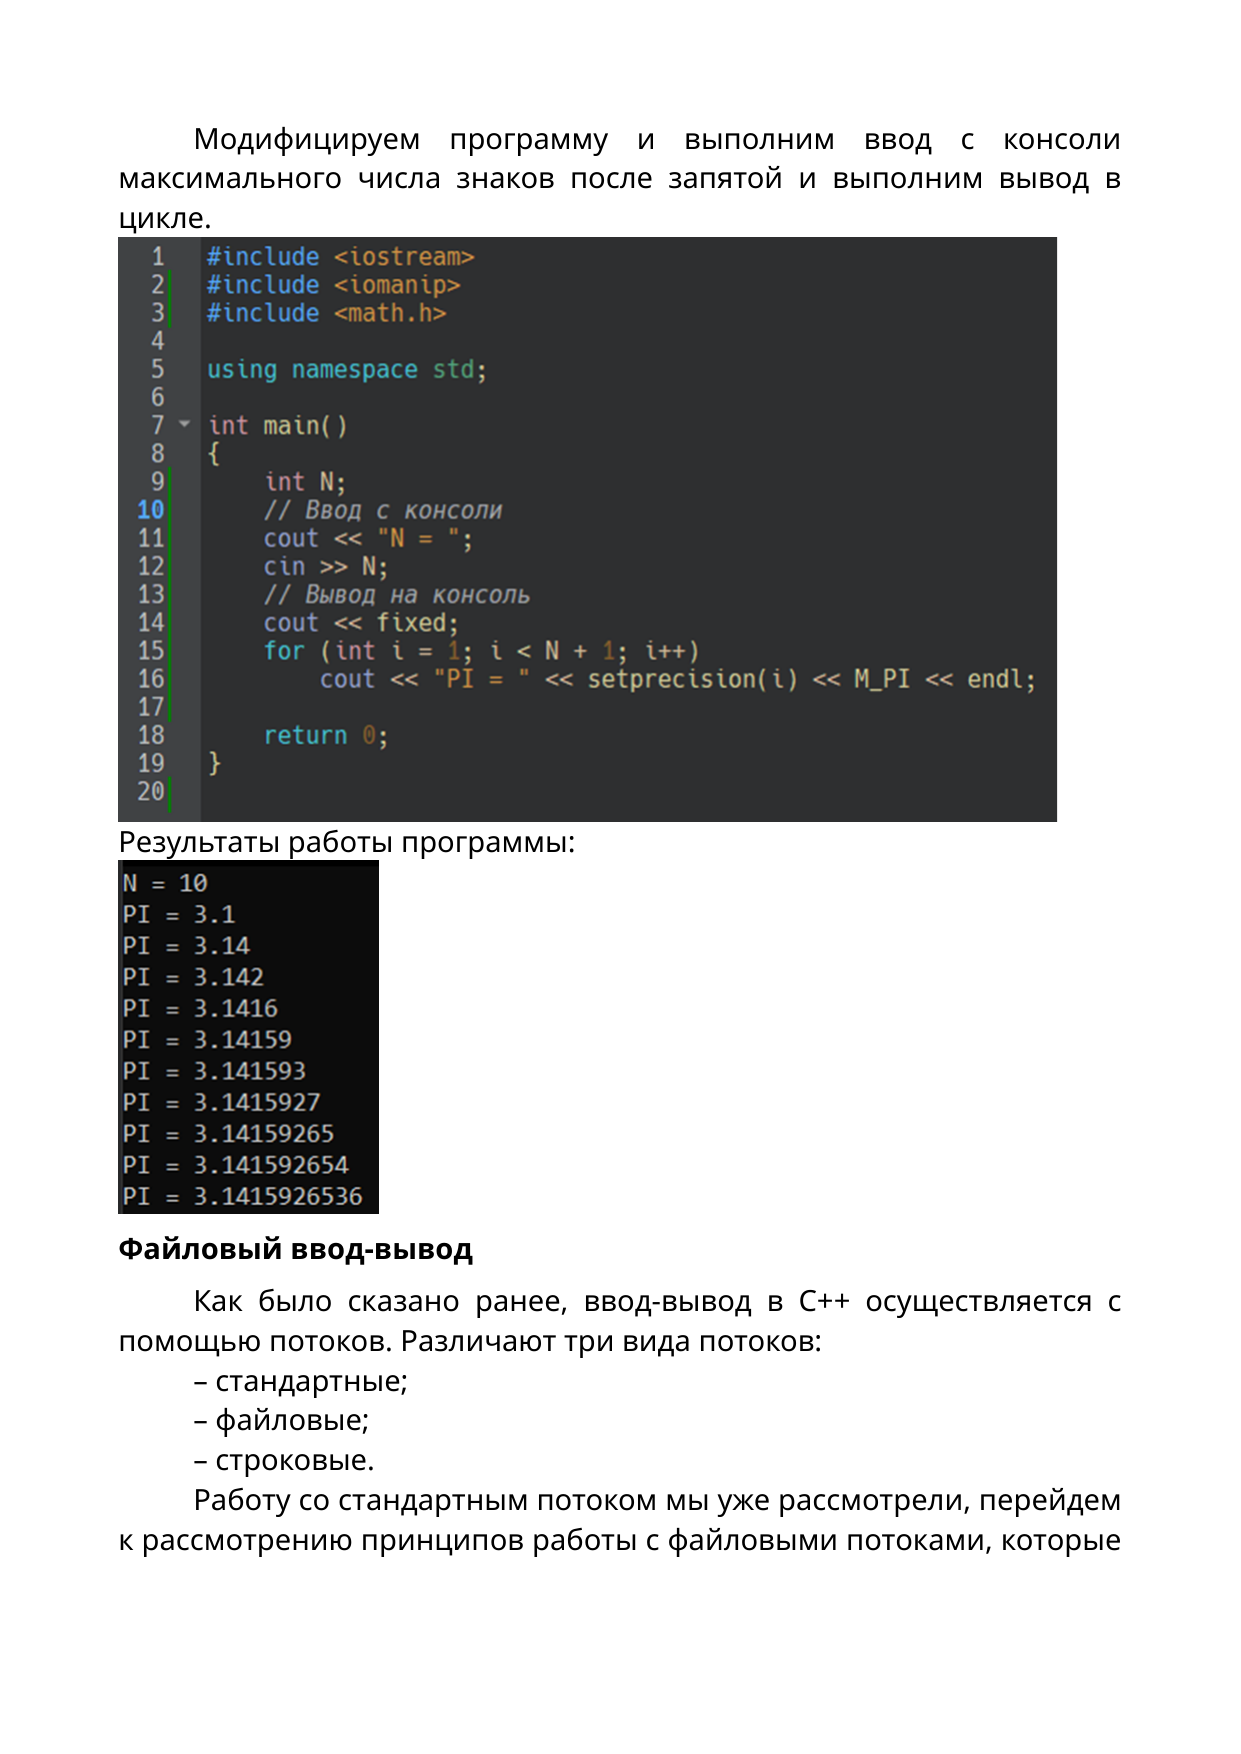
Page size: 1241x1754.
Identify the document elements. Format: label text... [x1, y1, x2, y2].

text – файловые; [118, 1400, 1122, 1439]
text Работу со стандартным потоком мы уже рассмотрели, перейдем к рассмотрению принципов работы с файловыми потоками, которые [118, 1479, 1122, 1558]
picture [118, 237, 1058, 822]
text – строковые. [118, 1439, 1122, 1479]
picture [118, 860, 379, 1214]
text – стандартные; [118, 1360, 1122, 1400]
text Модифицируем программу и выполним ввод с консоли максимального числа знаков после запятой и выполним вывод в цикле. [118, 118, 1122, 237]
subtitle Файловый ввод-вывод [118, 1228, 1122, 1268]
text Как было сказано ранее, ввод-вывод в C++ осуществляется с помощью потоков. Различают три вида потоков: [118, 1281, 1122, 1360]
text Результаты работы программы: [118, 821, 1122, 861]
